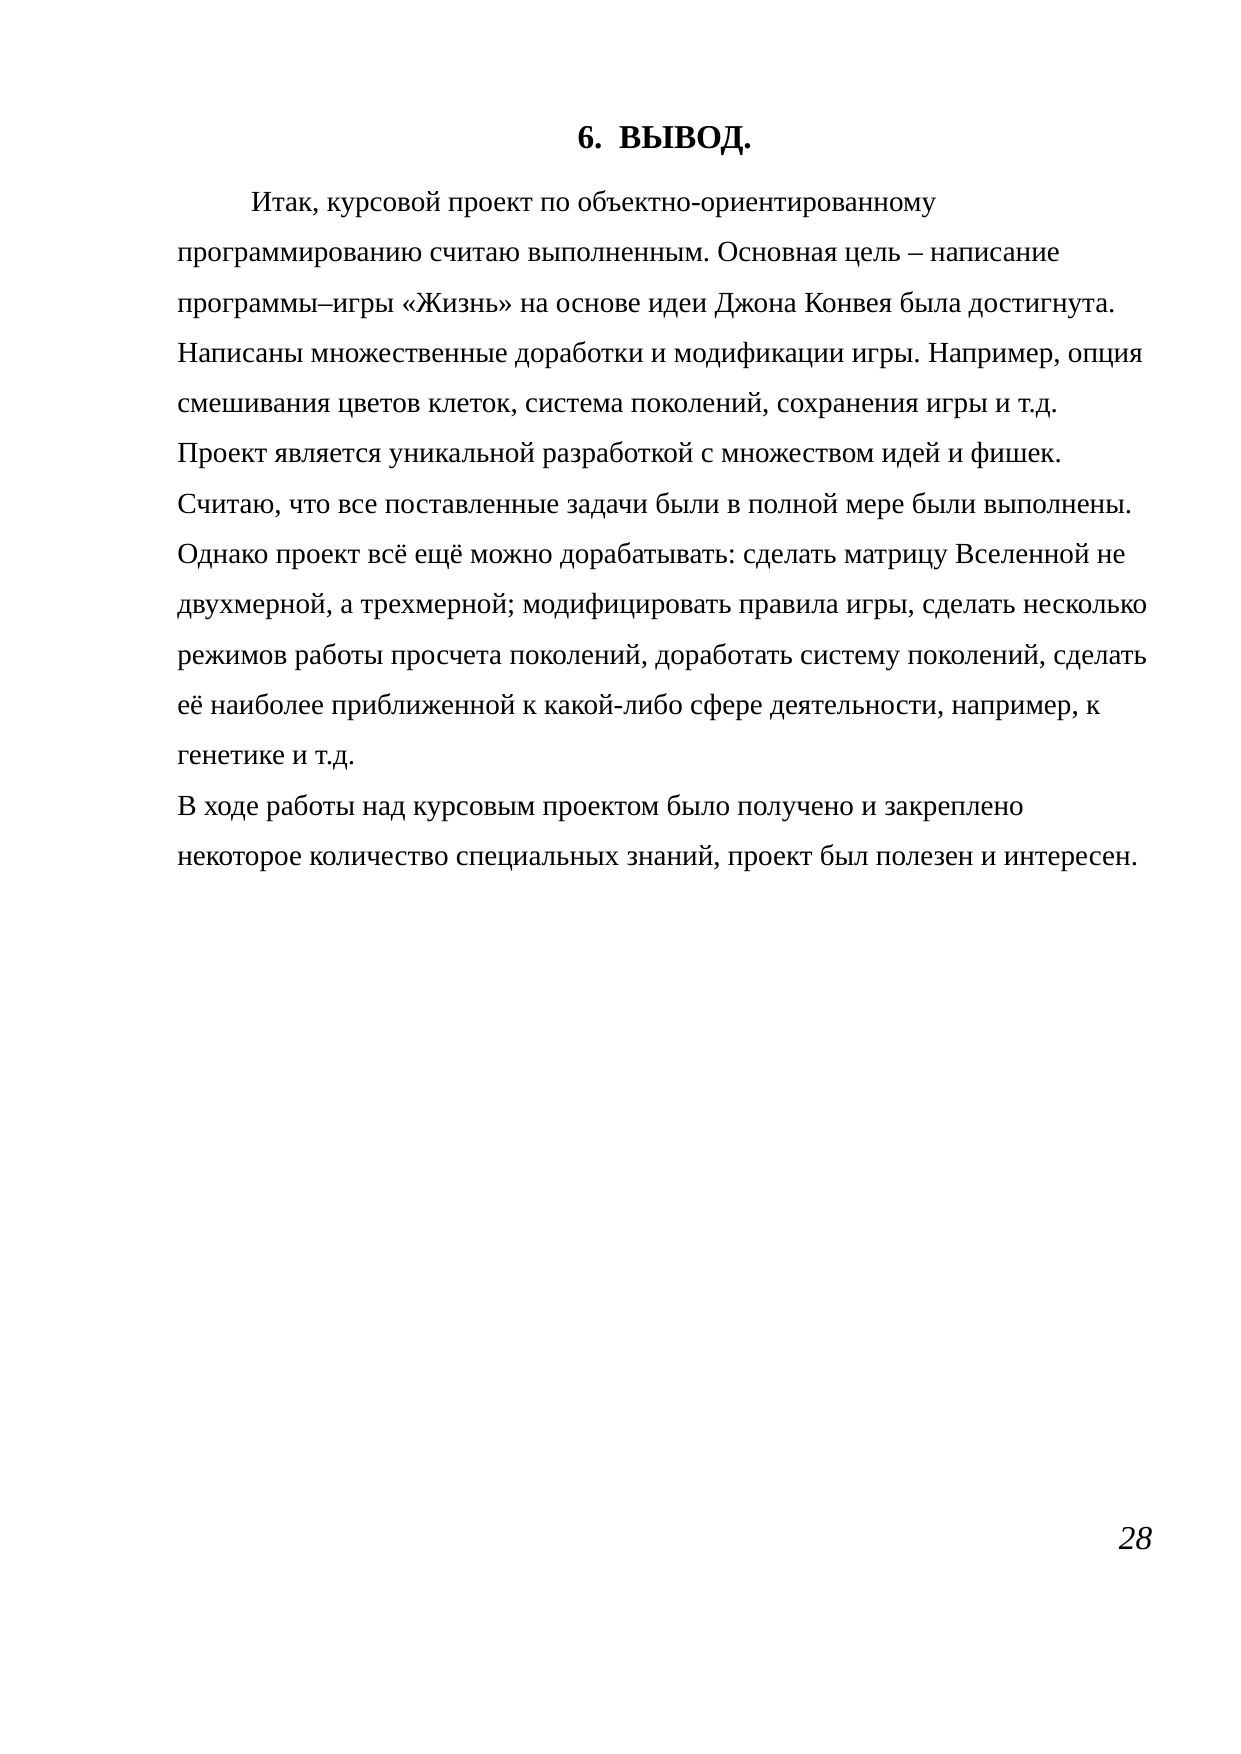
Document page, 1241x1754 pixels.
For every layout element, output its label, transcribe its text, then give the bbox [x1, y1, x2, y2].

text В ходе работы над курсовым проектом было получено и закреплено некоторое количество специальных знаний, проект был полезен и интересен. [177, 788, 1152, 872]
text Итак, курсовой проект по объектно-ориентированному программированию считаю выполненным. Основная цель – написание программы–игры «Жизнь» на основе идеи Джона Конвея была достигнута. Написаны множественные доработки и модификации игры. Например, опция смешивания цветов клеток, система поколений, сохранения игры и т.д. Проект является уникальной разработкой с множеством идей и фишек. Считаю, что все поставленные задачи были в полной мере были выполнены. Однако проект всё ещё можно дорабатывать: сделать матрицу Вселенной не двухмерной, а трехмерной; модифицировать правила игры, сделать несколько режимов работы просчета поколений, доработать систему поколений, сделать её наиболее приближенной к какой-либо сфере деятельности, например, к генетике и т.д. [177, 184, 1152, 771]
subtitle 6. ВЫВОД. [177, 117, 1152, 155]
